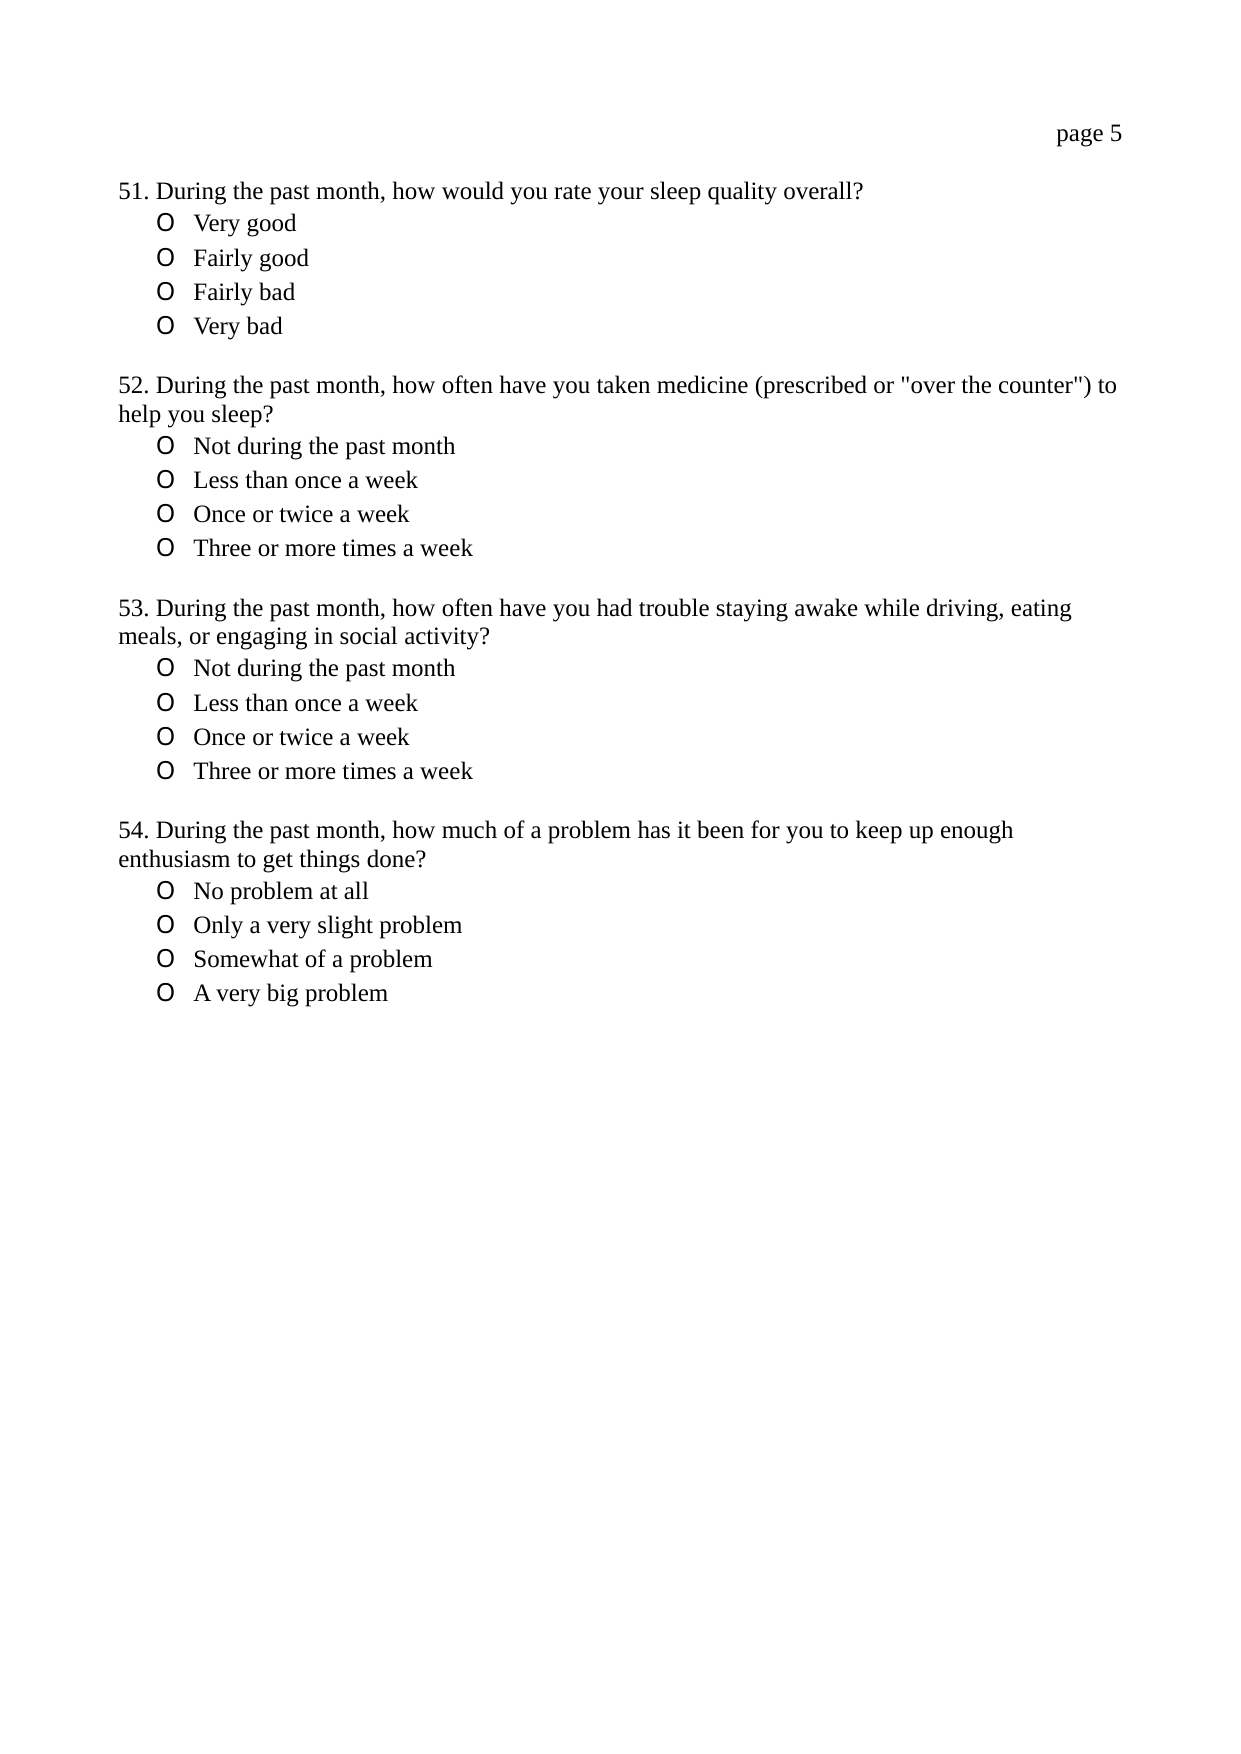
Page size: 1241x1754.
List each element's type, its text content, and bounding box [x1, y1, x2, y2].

list Not during the past month [156, 428, 1122, 462]
list A very big problem [156, 975, 1122, 1009]
list Very bad [156, 307, 1122, 341]
text 51. During the past month, how would you rate your sleep quality overall? [118, 176, 1122, 205]
list Less than once a week [156, 462, 1122, 496]
text 53. During the past month, how often have you had trouble staying awake while driving, eating meals, or engaging in social activity? [118, 593, 1122, 650]
list Somewhat of a problem [156, 941, 1122, 975]
text 54. During the past month, how much of a problem has it been for you to keep up enough enthusiasm to get things done? [118, 815, 1122, 873]
list Fairly bad [156, 273, 1122, 307]
list Very good [156, 205, 1122, 239]
list No problem at all [156, 873, 1122, 907]
list Not during the past month [156, 650, 1122, 684]
list Fairly good [156, 239, 1122, 273]
list Three or more times a week [156, 752, 1122, 786]
list Less than once a week [156, 684, 1122, 718]
list Only a very slight problem [156, 907, 1122, 941]
list Once or twice a week [156, 718, 1122, 752]
list Three or more times a week [156, 530, 1122, 564]
list Once or twice a week [156, 496, 1122, 530]
text 52. During the past month, how often have you taken medicine (prescribed or "over the counter") to help you sleep? [118, 370, 1122, 428]
